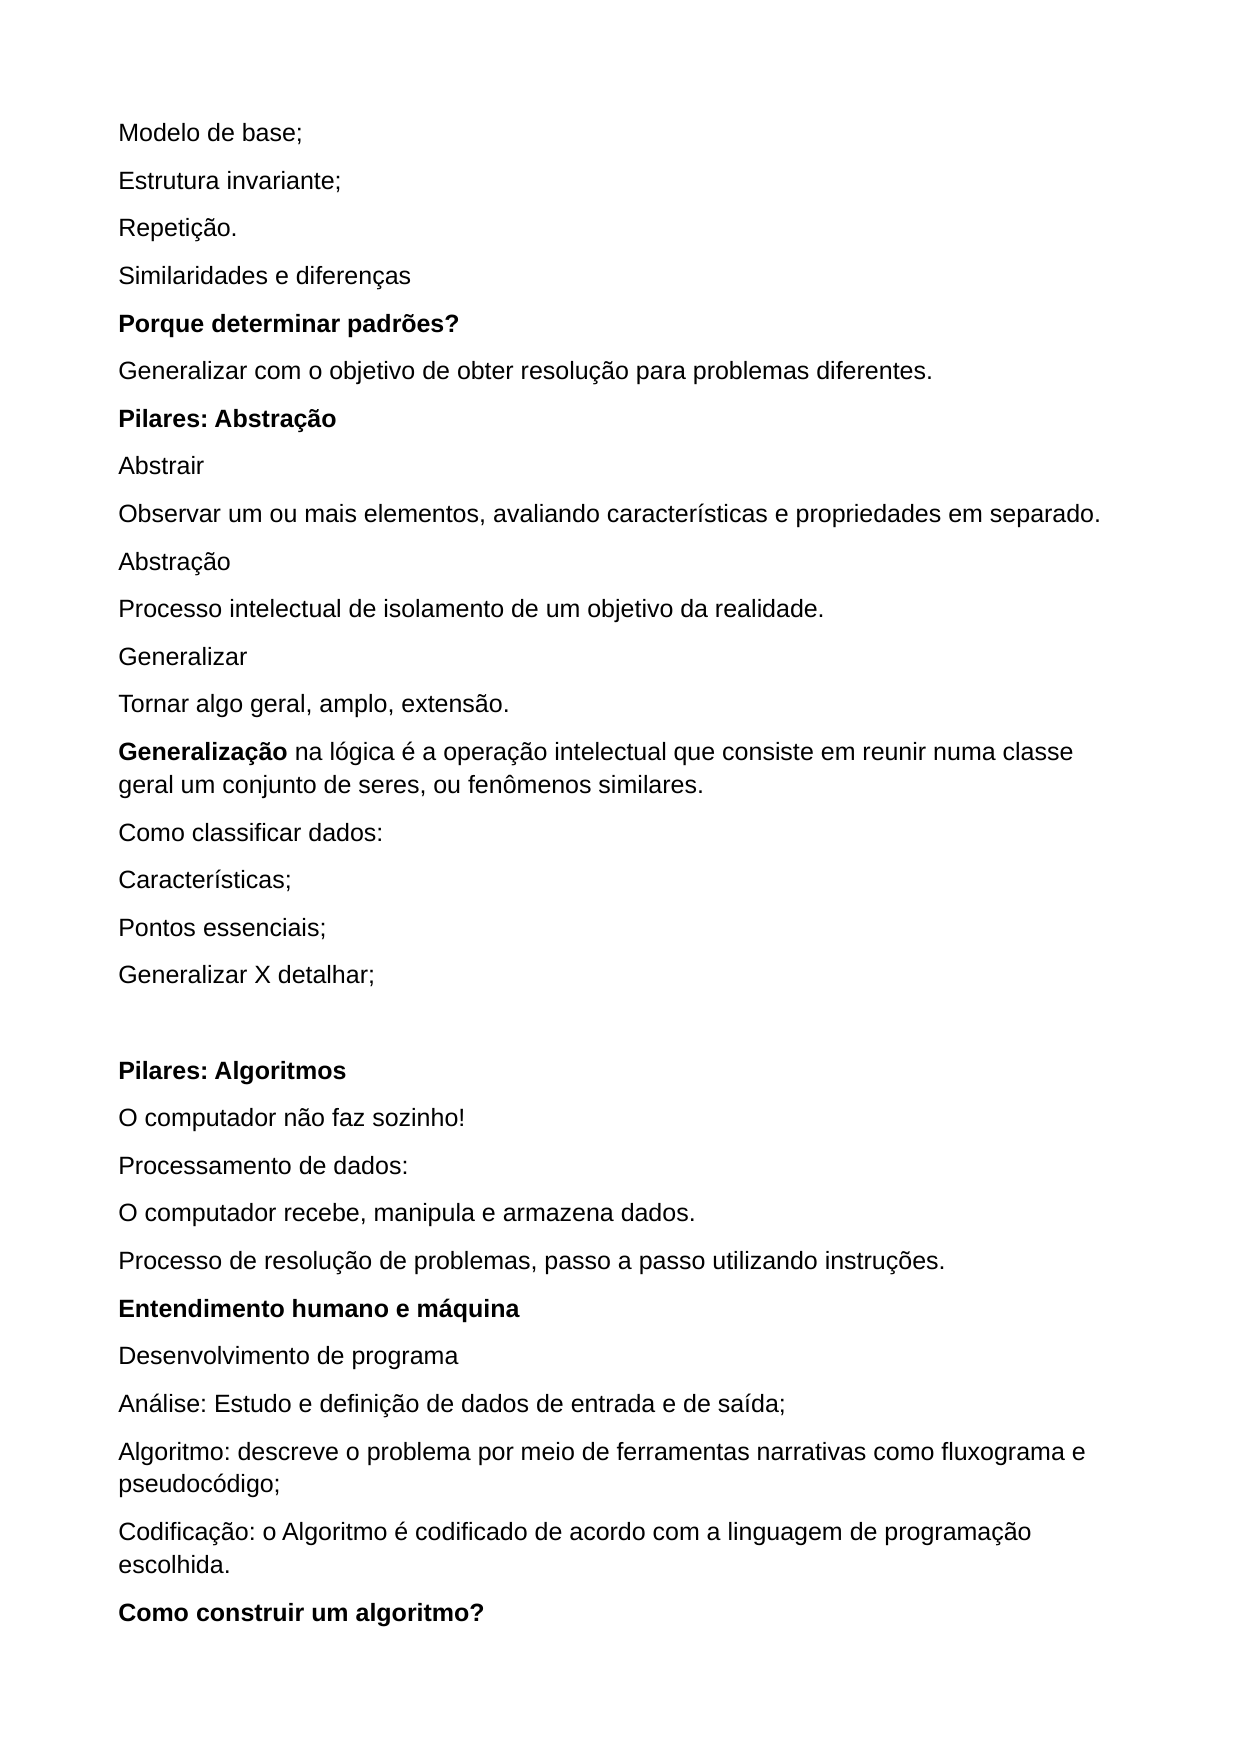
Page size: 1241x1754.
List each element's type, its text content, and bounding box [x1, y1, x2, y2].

text Pilares: Abstração [118, 404, 1122, 432]
text Como classificar dados: [118, 818, 1122, 846]
text Processo intelectual de isolamento de um objetivo da realidade. [118, 594, 1122, 623]
text Porque determinar padrões? [118, 308, 1122, 337]
text Generalização na lógica é a operação intelectual que consiste em reunir numa classe geral um conjunto de seres, ou fenômenos similares. [118, 737, 1122, 799]
text O computador recebe, manipula e armazena dados. [118, 1198, 1122, 1227]
text Generalizar com o objetivo de obter resolução para problemas diferentes. [118, 356, 1122, 385]
text Desenvolvimento de programa [118, 1341, 1122, 1370]
text Repetição. [118, 213, 1122, 242]
text Como construir um algoritmo? [118, 1598, 1122, 1626]
text Estrutura invariante; [118, 166, 1122, 194]
text Modelo de base; [118, 118, 1122, 147]
text O computador não faz sozinho! [118, 1103, 1122, 1132]
text Algoritmo: descreve o problema por meio de ferramentas narrativas como fluxograma e pseudocódigo; [118, 1436, 1122, 1498]
text Observar um ou mais elementos, avaliando características e propriedades em separado. [118, 499, 1122, 528]
text Abstração [118, 547, 1122, 575]
text Análise: Estudo e definição de dados de entrada e de saída; [118, 1389, 1122, 1418]
text Similaridades e diferenças [118, 261, 1122, 290]
text Abstrair [118, 451, 1122, 480]
text Processo de resolução de problemas, passo a passo utilizando instruções. [118, 1246, 1122, 1275]
text Pilares: Algoritmos [118, 1056, 1122, 1084]
text Codificação: o Algoritmo é codificado de acordo com a linguagem de programação escolhida. [118, 1517, 1122, 1579]
text Generalizar X detalhar; [118, 960, 1122, 989]
text Características; [118, 865, 1122, 894]
text Processamento de dados: [118, 1151, 1122, 1179]
text Tornar algo geral, amplo, extensão. [118, 689, 1122, 718]
text Pontos essenciais; [118, 913, 1122, 942]
text Entendimento humano e máquina [118, 1294, 1122, 1322]
text Generalizar [118, 642, 1122, 671]
